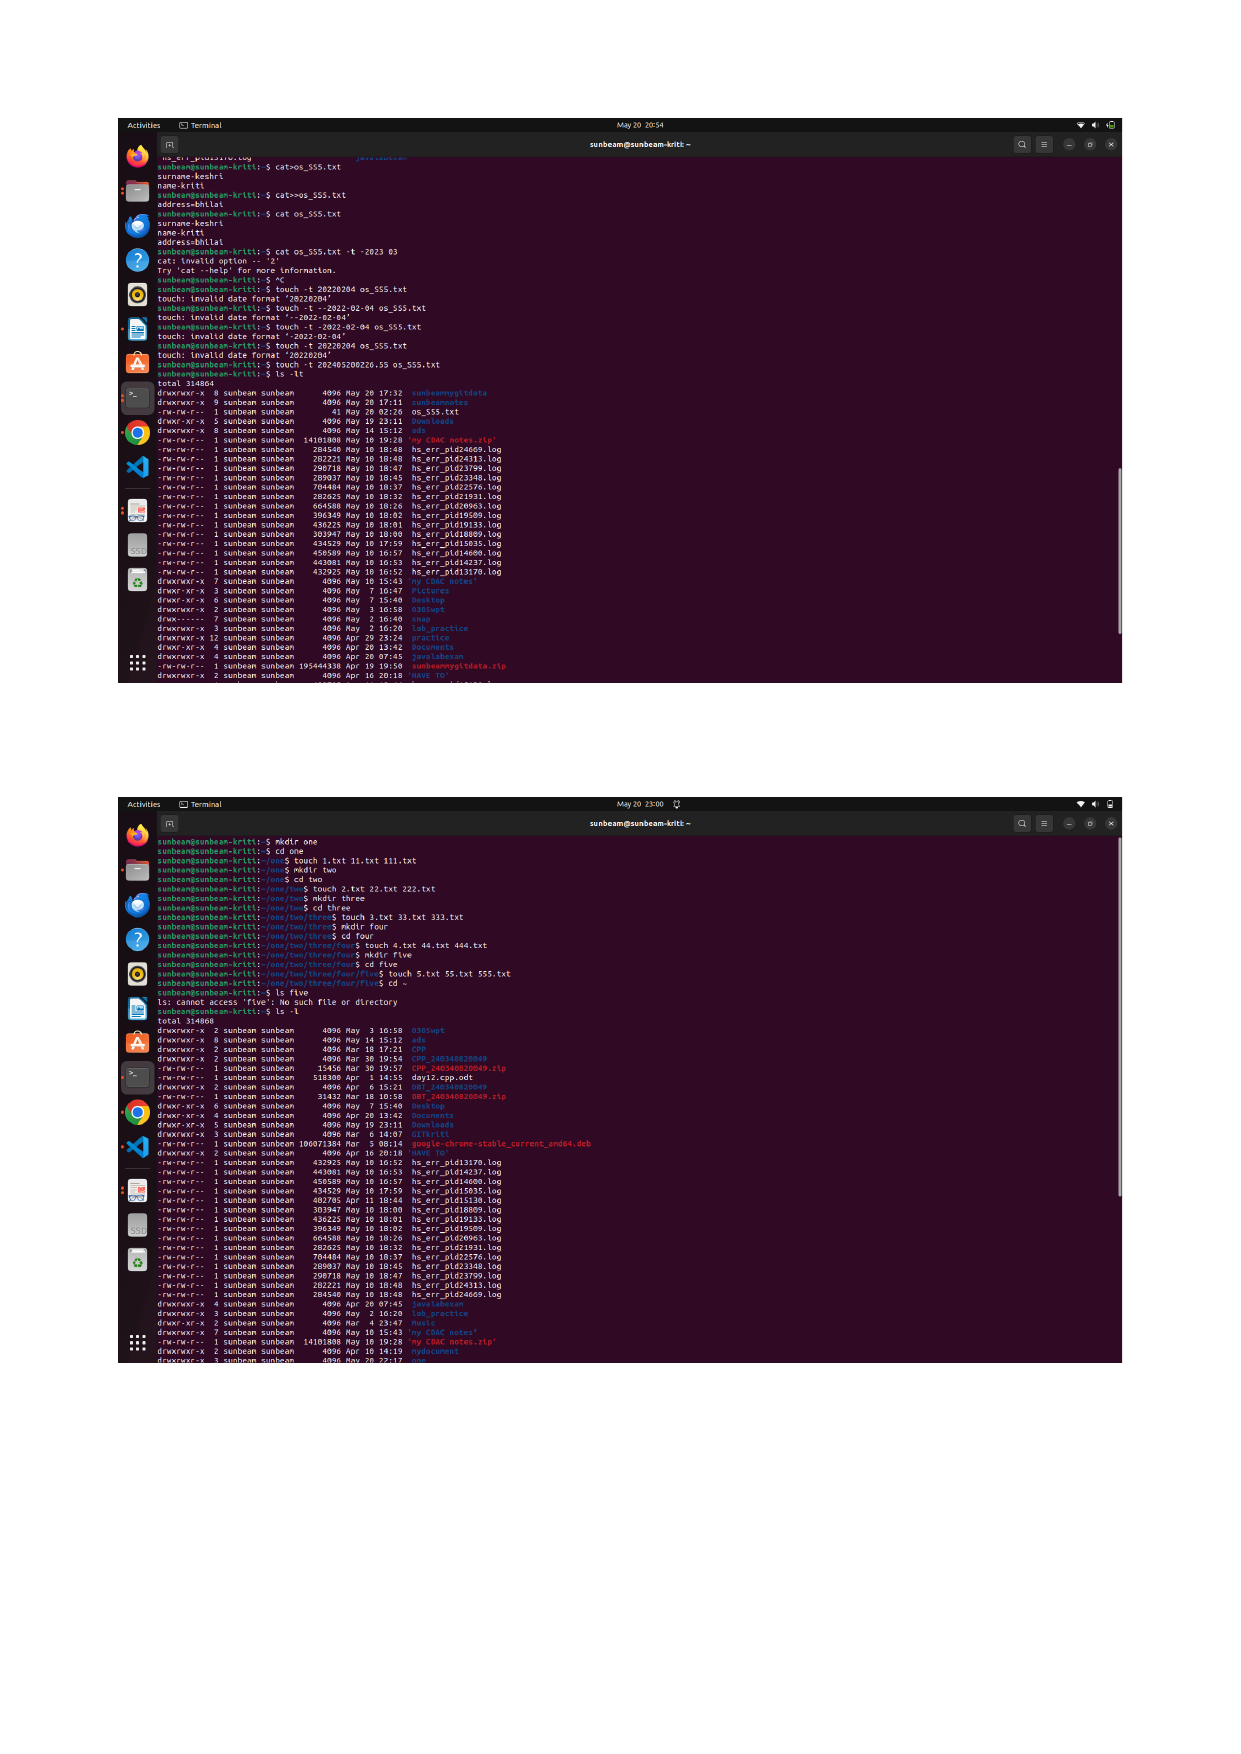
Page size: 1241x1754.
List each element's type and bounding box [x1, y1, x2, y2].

picture [118, 797, 1123, 1363]
picture [118, 118, 1123, 683]
